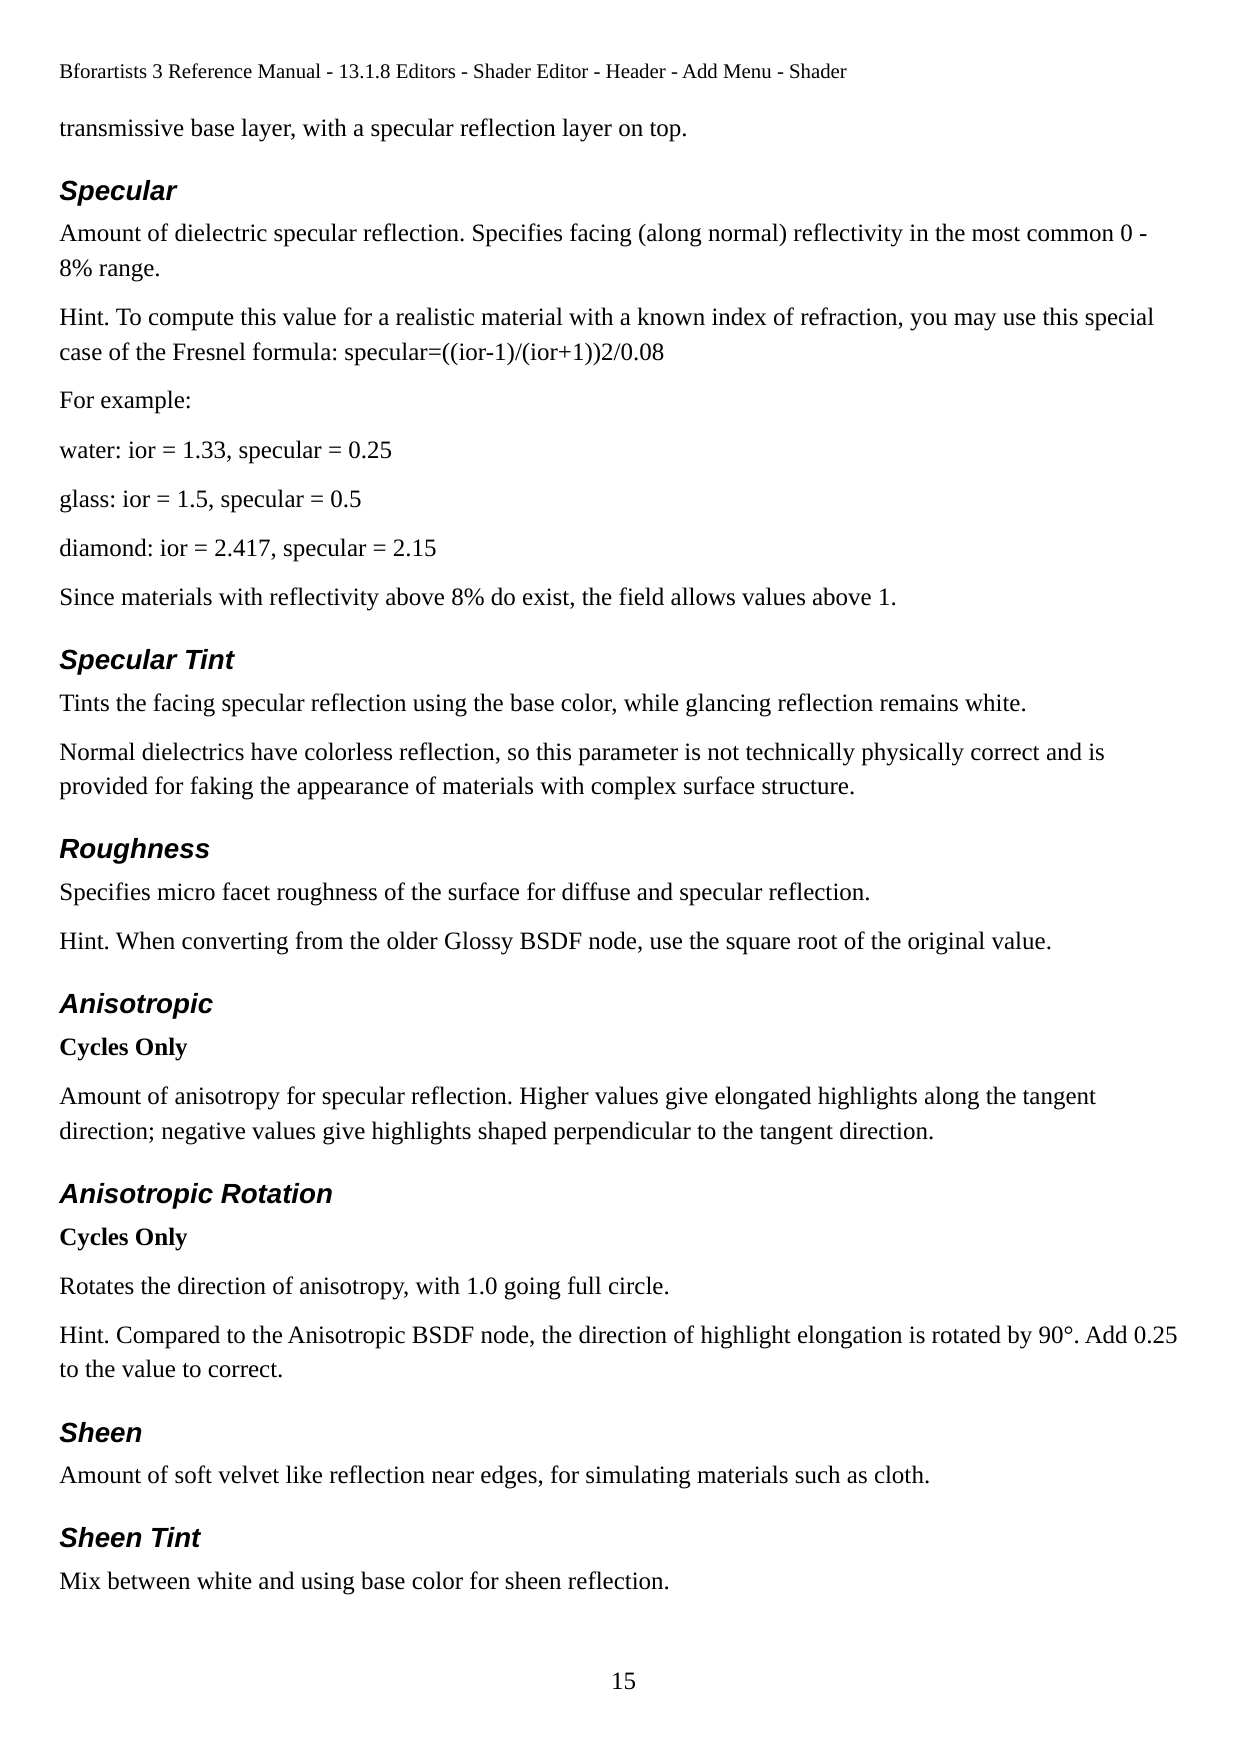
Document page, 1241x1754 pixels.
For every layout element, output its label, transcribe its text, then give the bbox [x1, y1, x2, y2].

text For example: [59, 386, 1181, 414]
text Since materials with reflectivity above 8% do exist, the field allows values above 1. [59, 582, 1181, 611]
text Mix between white and using base color for sheen reflection. [59, 1566, 1181, 1595]
text Hint. When converting from the older Glossy BSDF node, use the square root of the original value. [59, 926, 1181, 955]
text Cycles Only [59, 1222, 1181, 1251]
subtitle Roughness [59, 833, 1181, 865]
text Cycles Only [59, 1032, 1181, 1061]
text Amount of anisotropy for specular reflection. Higher values give elongated highlights along the tangent direction; negative values give highlights shaped perpendicular to the tangent direction. [59, 1081, 1181, 1144]
text diamond: ior = 2.417, specular = 2.15 [59, 533, 1181, 562]
subtitle Specular [59, 174, 1181, 206]
text Hint. Compared to the Anisotropic BSDF node, the direction of highlight elongation is rotated by 90°. Add 0.25 to the value to correct. [59, 1320, 1181, 1383]
subtitle Sheen Tint [59, 1522, 1181, 1554]
text glass: ior = 1.5, specular = 0.5 [59, 484, 1181, 512]
text Amount of soft velvet like reflection near edges, for simulating materials such as cloth. [59, 1460, 1181, 1489]
text Normal dielectrics have colorless reflection, so this parameter is not technically physically correct and is provided for faking the appearance of materials with complex surface structure. [59, 737, 1181, 800]
text Rotates the direction of anisotropy, with 1.0 going full circle. [59, 1271, 1181, 1299]
text water: ior = 1.33, specular = 0.25 [59, 435, 1181, 463]
text Specifies micro facet roughness of the surface for diffuse and specular reflection. [59, 877, 1181, 906]
text transmissive base layer, with a specular reflection layer on top. [59, 113, 1181, 141]
subtitle Anisotropic Rotation [59, 1177, 1181, 1209]
subtitle Sheen [59, 1416, 1181, 1448]
text Amount of dielectric specular reflection. Specifies facing (along normal) reflectivity in the most common 0 - 8% range. [59, 218, 1181, 282]
subtitle Anisotropic [59, 988, 1181, 1020]
subtitle Specular Tint [59, 643, 1181, 675]
text Hint. To compute this value for a realistic material with a known index of refraction, you may use this special case of the Fresnel formula: specular=((ior-1)/(ior+1))2/0.08 [59, 302, 1181, 365]
text Tints the facing specular reflection using the base color, while glancing reflection remains white. [59, 688, 1181, 717]
